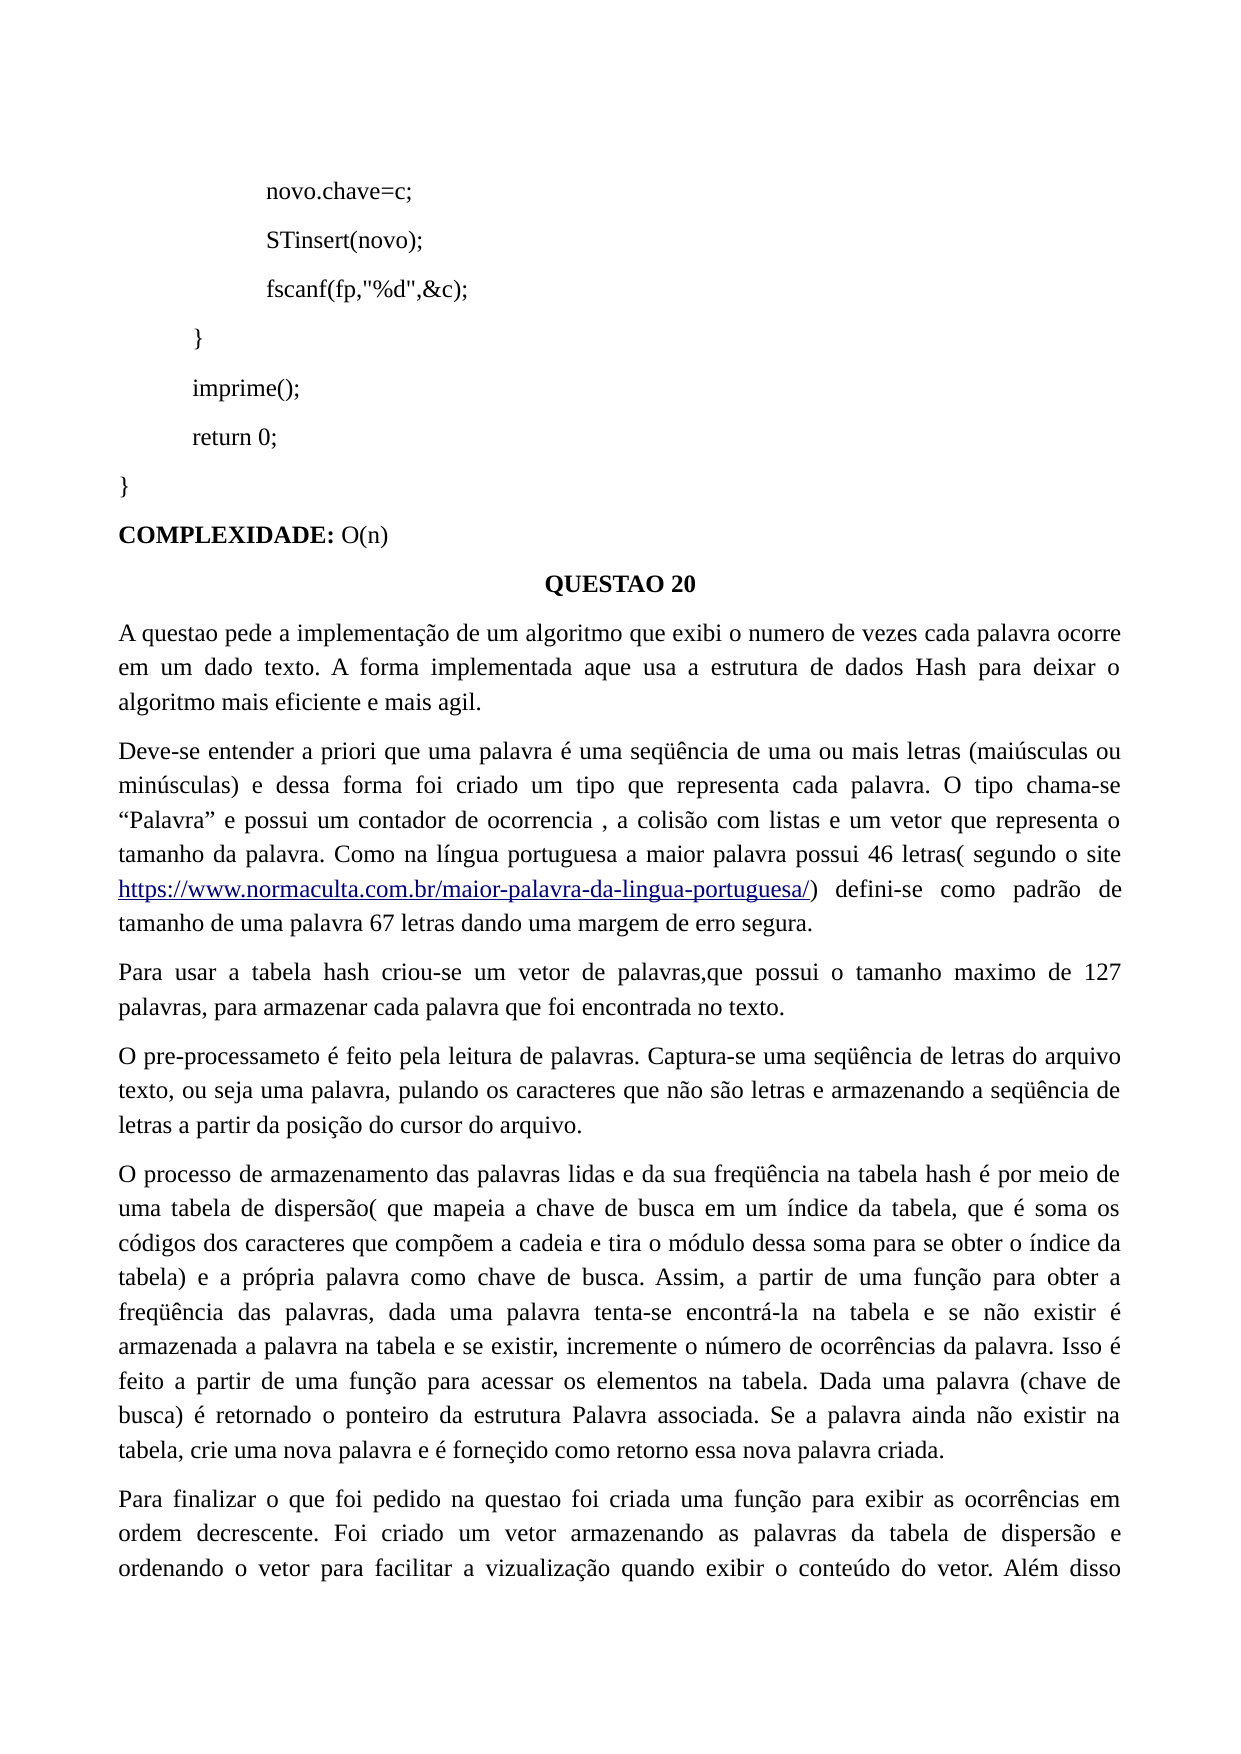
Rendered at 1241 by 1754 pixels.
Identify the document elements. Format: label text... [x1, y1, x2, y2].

text return 0; [118, 422, 1122, 450]
text imprime(); [118, 373, 1122, 401]
text Para finalizar o que foi pedido na questao foi criada uma função para exibir as ocorrências em ordem decrescente. Foi criado um vetor armazenando as palavras da tabela de dispersão e ordenando o vetor para facilitar a vizualização quando exibir o conteúdo do vetor. Além disso [118, 1484, 1122, 1582]
text O processo de armazenamento das palavras lidas e da sua freqüência na tabela hash é por meio de uma tabela de dispersão( que mapeia a chave de busca em um índice da tabela, que é soma os códigos dos caracteres que compõem a cadeia e tira o módulo dessa soma para se obter o índice da tabela) e a própria palavra como chave de busca. Assim, a partir de uma função para obter a freqüência das palavras, dada uma palavra tenta-se encontrá-la na tabela e se não existir é armazenada a palavra na tabela e se existir, incremente o número de ocorrências da palavra. Isso é feito a partir de uma função para acessar os elementos na tabela. Dada uma palavra (chave de busca) é retornado o ponteiro da estrutura Palavra associada. Se a palavra ainda não existir na tabela, crie uma nova palavra e é forneçido como retorno essa nova palavra criada. [118, 1159, 1122, 1463]
text Deve-se entender a priori que uma palavra é uma seqüência de uma ou mais letras (maiúsculas ou minúsculas) e dessa forma foi criado um tipo que representa cada palavra. O tipo chama-se “Palavra” e possui um contador de ocorrencia , a colisão com listas e um vetor que representa o tamanho da palavra. Como na língua portuguesa a maior palavra possui 46 letras( segundo o site https://www.normaculta.com.br/maior-palavra-da-lingua-portuguesa/) defini-se como padrão de tamanho de uma palavra 67 letras dando uma margem de erro segura. [118, 736, 1122, 937]
text O pre-processameto é feito pela leitura de palavras. Captura-se uma seqüência de letras do arquivo texto, ou seja uma palavra, pulando os caracteres que não são letras e armazenando a seqüência de letras a partir da posição do cursor do arquivo. [118, 1041, 1122, 1139]
text COMPLEXIDADE: O(n) [118, 520, 1122, 548]
text A questao pede a implementação de um algoritmo que exibi o numero de vezes cada palavra ocorre em um dado texto. A forma implementada aque usa a estrutura de dados Hash para deixar o algoritmo mais eficiente e mais agil. [118, 618, 1122, 716]
text } [118, 323, 1122, 352]
text Para usar a tabela hash criou-se um vetor de palavras,que possui o tamanho maximo de 127 palavras, para armazenar cada palavra que foi encontrada no texto. [118, 957, 1122, 1021]
text novo.chave=c; [118, 176, 1122, 205]
text STinsert(novo); [118, 225, 1122, 254]
text QUESTAO 20 [118, 569, 1122, 598]
text } [118, 471, 1122, 499]
text fscanf(fp,"%d",&c); [118, 274, 1122, 303]
